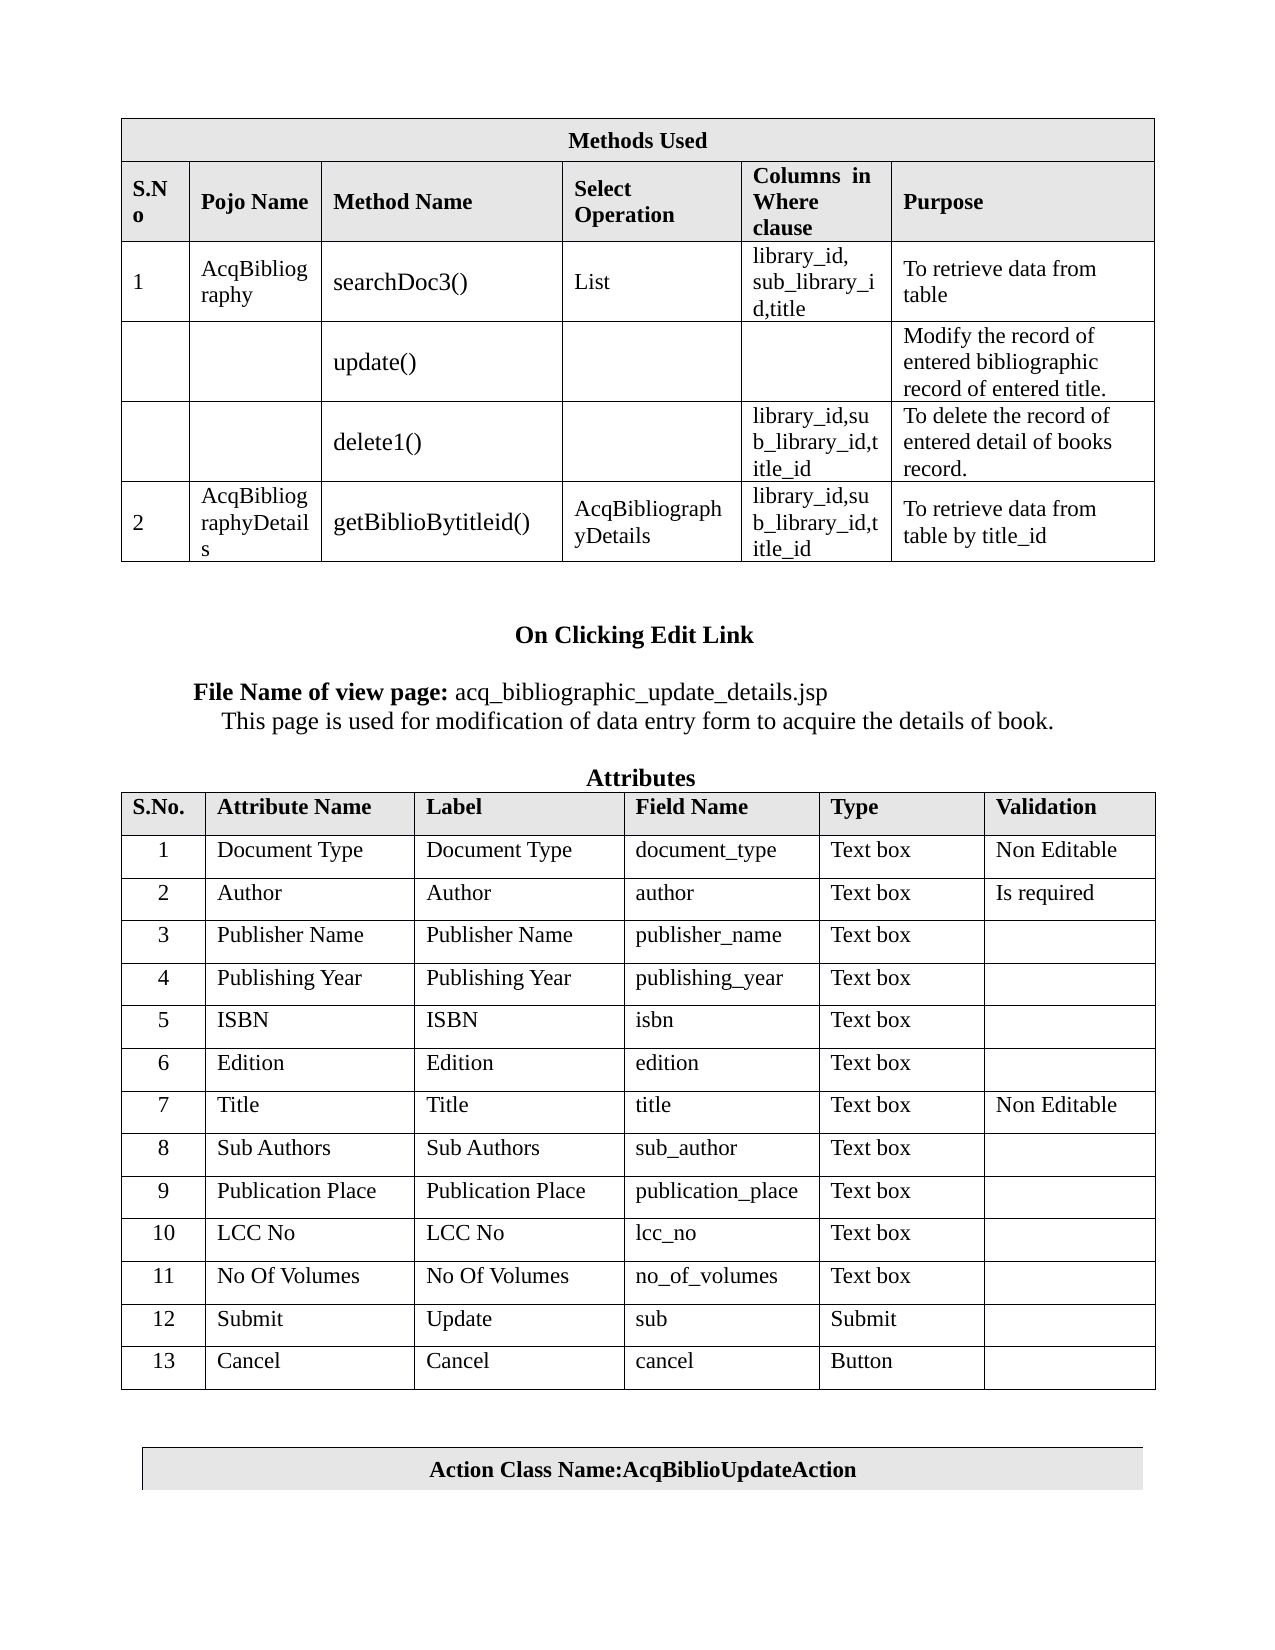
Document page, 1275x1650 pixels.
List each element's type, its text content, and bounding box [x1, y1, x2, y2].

table_cell To retrieve data from table [892, 242, 1154, 321]
table_cell library_id,sub_library_id,title_id [742, 482, 891, 561]
table_cell edition [625, 1049, 819, 1091]
table_cell 2 [122, 879, 205, 920]
table_cell Text box [820, 1262, 984, 1303]
table_cell [985, 1134, 1155, 1176]
table_cell Publication Place [206, 1177, 414, 1218]
table_cell Edition [415, 1049, 624, 1091]
table_cell Edition [206, 1049, 414, 1091]
table_cell Sub Authors [415, 1134, 624, 1176]
table_cell [190, 322, 321, 401]
table_cell Title [206, 1092, 414, 1133]
table_cell 4 [122, 964, 205, 1005]
table_cell 3 [122, 921, 205, 963]
table_cell AcqBibliographyDetails [190, 482, 321, 561]
table_header Label [415, 793, 624, 835]
table_cell ISBN [206, 1006, 414, 1048]
table_cell update() [322, 322, 562, 401]
table_cell Columns in Where clause [742, 162, 891, 241]
table_cell Non Editable [985, 836, 1155, 877]
table_cell [985, 921, 1155, 963]
table_cell delete1() [322, 402, 562, 481]
table_cell Text box [820, 1177, 984, 1218]
table_cell 1 [122, 836, 205, 877]
table_cell [985, 1177, 1155, 1218]
table_cell [985, 1219, 1155, 1261]
table_cell cancel [625, 1347, 819, 1389]
table_cell Non Editable [985, 1092, 1155, 1133]
table_cell author [625, 879, 819, 920]
table_header Type [820, 793, 984, 835]
table_cell Update [415, 1305, 624, 1346]
table_cell publication_place [625, 1177, 819, 1218]
table_cell 11 [122, 1262, 205, 1303]
table_cell Text box [820, 1219, 984, 1261]
table_cell publisher_name [625, 921, 819, 963]
table_cell Document Type [415, 836, 624, 877]
table_cell No Of Volumes [206, 1262, 414, 1303]
table_cell Text box [820, 1049, 984, 1091]
table_cell AcqBibliography [190, 242, 321, 321]
table_cell LCC No [206, 1219, 414, 1261]
table_cell Text box [820, 836, 984, 877]
table_cell Text box [820, 1092, 984, 1133]
table_cell 5 [122, 1006, 205, 1048]
table_cell List [563, 242, 741, 321]
table_header S.No. [122, 793, 205, 835]
list File Name of view page: acq_bibliographic_update_details.jsp [156, 677, 1157, 706]
table_cell 8 [122, 1134, 205, 1176]
table_cell Text box [820, 1006, 984, 1048]
table_cell [985, 964, 1155, 1005]
table_cell Text box [820, 879, 984, 920]
table_cell Publishing Year [206, 964, 414, 1005]
table_cell Publisher Name [415, 921, 624, 963]
table_cell [563, 322, 741, 401]
table_cell searchDoc3() [322, 242, 562, 321]
table_cell getBiblioBytitleid() [322, 482, 562, 561]
table_cell ISBN [415, 1006, 624, 1048]
list On Clicking Edit Link [118, 620, 1157, 648]
table_cell [742, 322, 891, 401]
table_cell Submit [206, 1305, 414, 1346]
table_header Methods Used [122, 119, 1154, 161]
table_cell 1 [122, 242, 189, 321]
table_cell [563, 402, 741, 481]
table_cell 10 [122, 1219, 205, 1261]
table_cell No Of Volumes [415, 1262, 624, 1303]
table_cell title [625, 1092, 819, 1133]
table_cell 7 [122, 1092, 205, 1133]
table_cell Author [206, 879, 414, 920]
table_cell Author [415, 879, 624, 920]
table_cell no_of_volumes [625, 1262, 819, 1303]
table_cell Button [820, 1347, 984, 1389]
table_cell Pojo Name [190, 162, 321, 241]
table_cell [985, 1006, 1155, 1048]
table_cell Submit [820, 1305, 984, 1346]
table_cell Cancel [415, 1347, 624, 1389]
table_cell S.No [122, 162, 189, 241]
table_cell To delete the record of entered detail of books record. [892, 402, 1154, 481]
table_cell Title [415, 1092, 624, 1133]
table_cell Publishing Year [415, 964, 624, 1005]
table_cell lcc_no [625, 1219, 819, 1261]
table_cell 13 [122, 1347, 205, 1389]
table_cell [122, 402, 189, 481]
table_header Field Name [625, 793, 819, 835]
table_cell Purpose [892, 162, 1154, 241]
table_cell 6 [122, 1049, 205, 1091]
list This page is used for modification of data entry form to acquire the details of book. [118, 706, 1157, 735]
table_cell 2 [122, 482, 189, 561]
table_cell sub_author [625, 1134, 819, 1176]
table_cell Method Name [322, 162, 562, 241]
table_cell Text box [820, 1134, 984, 1176]
table_cell document_type [625, 836, 819, 877]
table_header Attribute Name [206, 793, 414, 835]
table_cell isbn [625, 1006, 819, 1048]
table_cell 12 [122, 1305, 205, 1346]
table_cell Is required [985, 879, 1155, 920]
table_cell [985, 1262, 1155, 1303]
table_cell library_id, sub_library_id,title [742, 242, 891, 321]
list Attributes [118, 763, 1157, 792]
table_cell To retrieve data from table by title_id [892, 482, 1154, 561]
table_cell Modify the record of entered bibliographic record of entered title. [892, 322, 1154, 401]
table_cell [985, 1305, 1155, 1346]
table_cell LCC No [415, 1219, 624, 1261]
table_cell 9 [122, 1177, 205, 1218]
table_header Validation [985, 793, 1155, 835]
table_cell publishing_year [625, 964, 819, 1005]
table_cell library_id,sub_library_id,title_id [742, 402, 891, 481]
table_cell sub [625, 1305, 819, 1346]
table_cell Select Operation [563, 162, 741, 241]
table_header Action Class Name:AcqBiblioUpdateAction [143, 1448, 1143, 1490]
table_cell Document Type [206, 836, 414, 877]
table_cell [122, 322, 189, 401]
table_cell Publication Place [415, 1177, 624, 1218]
table_cell Sub Authors [206, 1134, 414, 1176]
table_cell [190, 402, 321, 481]
table_cell Cancel [206, 1347, 414, 1389]
table_cell AcqBibliographyDetails [563, 482, 741, 561]
table_cell Publisher Name [206, 921, 414, 963]
table_cell Text box [820, 921, 984, 963]
table_cell Text box [820, 964, 984, 1005]
table_cell [985, 1347, 1155, 1389]
table_cell [985, 1049, 1155, 1091]
